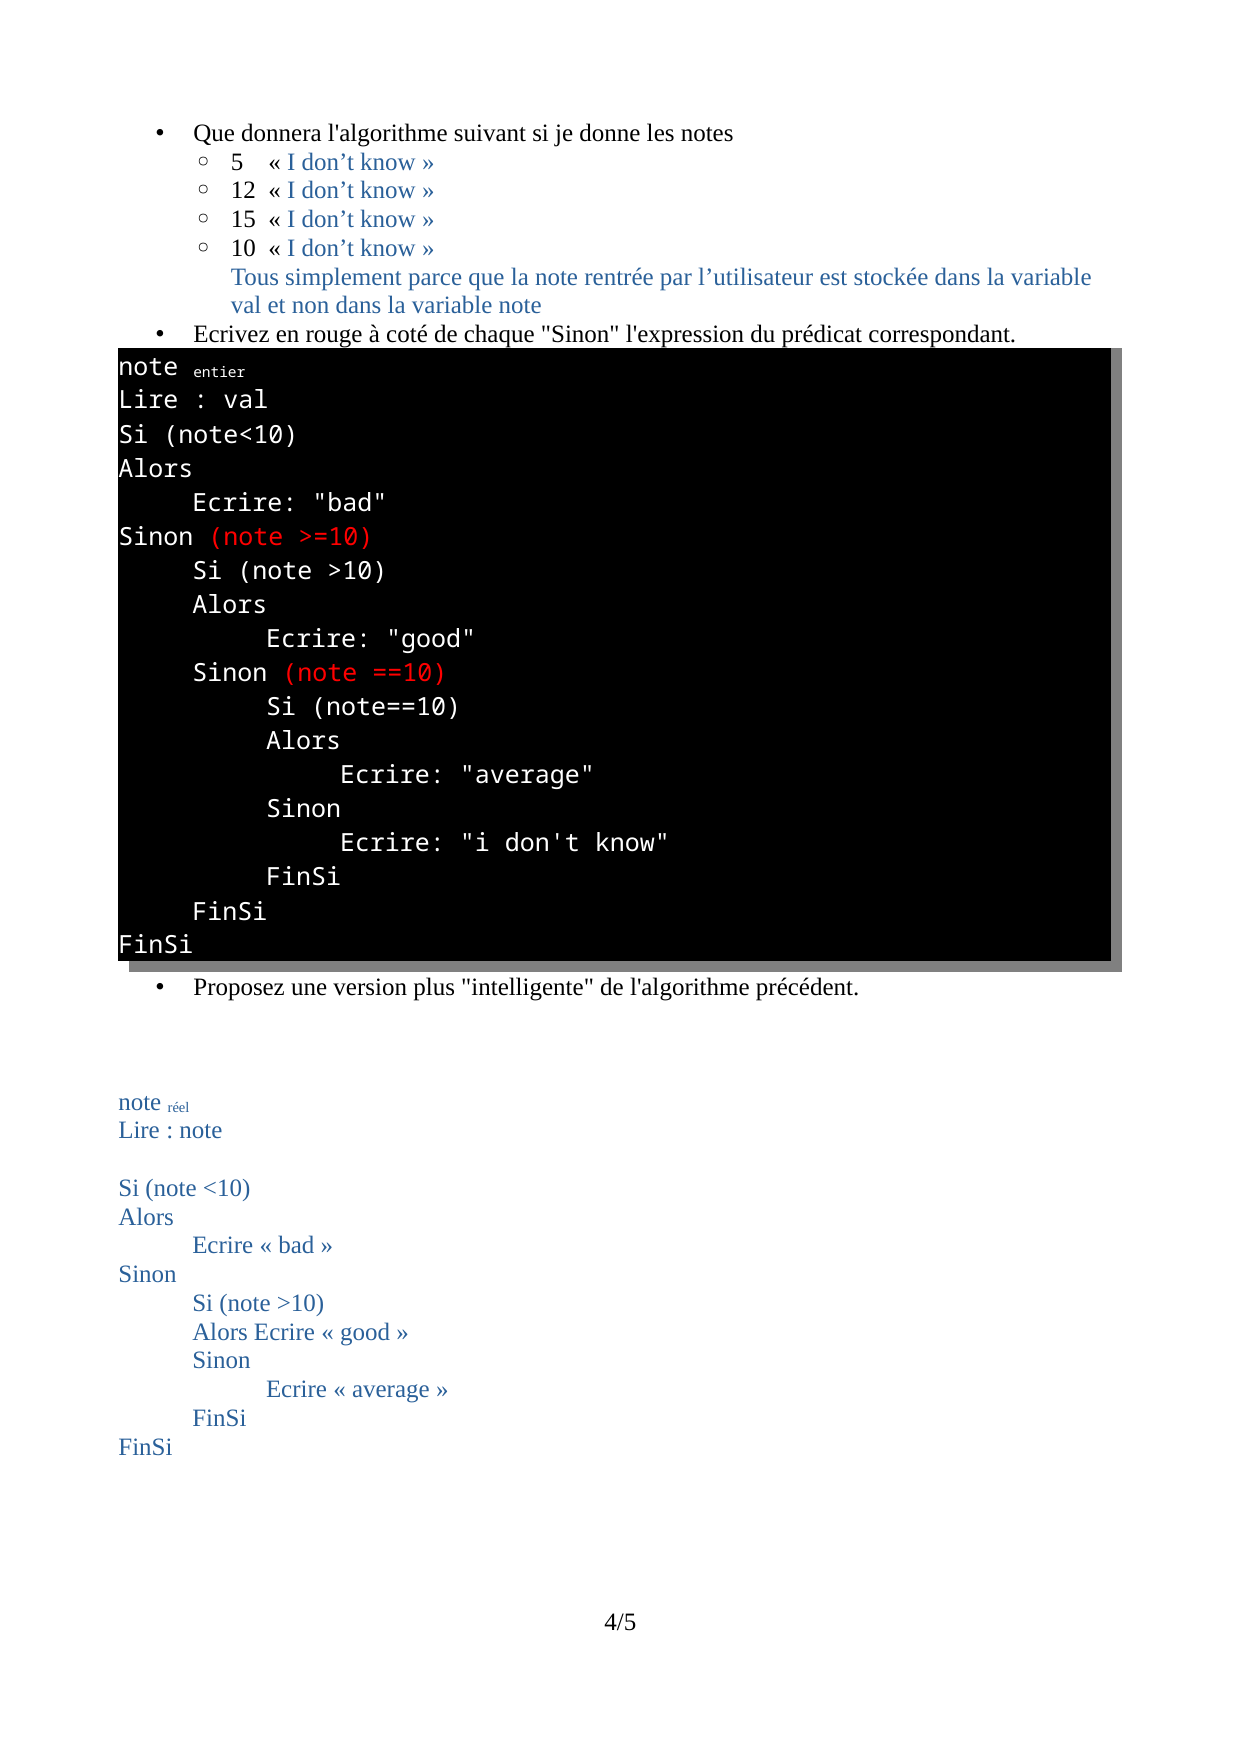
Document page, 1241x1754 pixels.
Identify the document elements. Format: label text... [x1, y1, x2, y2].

text Sinon (note ==10) [118, 655, 1111, 689]
text Ecrire « average » [118, 1374, 1122, 1403]
text FinSi [118, 1432, 1122, 1461]
text Sinon [118, 791, 1111, 825]
list 10 « I don’t know » [193, 233, 1122, 262]
text Ecrire « bad » [118, 1231, 1122, 1259]
text Si (note >10) [118, 1288, 1122, 1317]
text Si (note >10) [118, 552, 1111, 587]
text Ecrire: "average" [118, 757, 1111, 791]
text Si (note <10) [118, 1173, 1122, 1202]
text Ecrire: "bad" [118, 484, 1111, 518]
text Sinon [118, 1346, 1122, 1374]
text Ecrire: "i don't know" [118, 825, 1111, 859]
text FinSi [118, 927, 1111, 961]
text Sinon [118, 1259, 1122, 1288]
text Alors [118, 587, 1111, 621]
text Ecrire: "good" [118, 621, 1111, 655]
list Proposez une version plus "intelligente" de l'algorithme précédent. [156, 972, 1122, 1001]
text Lire : val [118, 382, 1111, 416]
text Alors [118, 723, 1111, 757]
text FinSi [118, 893, 1111, 927]
text FinSi [118, 1403, 1122, 1432]
list 12 « I don’t know » [193, 176, 1122, 204]
list 5 « I don’t know » [193, 147, 1122, 176]
list Tous simplement parce que la note rentrée par l’utilisateur est stockée dans la variable val et non dans la variable note [193, 262, 1122, 319]
list Que donnera l'algorithme suivant si je donne les notes [156, 118, 1122, 147]
list 15 « I don’t know » [193, 204, 1122, 233]
text Alors [118, 450, 1111, 484]
text note réel [118, 1087, 1122, 1116]
text Lire : note [118, 1116, 1122, 1144]
text Si (note==10) [118, 689, 1111, 723]
text Si (note<10) [118, 416, 1111, 450]
text Alors Ecrire « good » [118, 1317, 1122, 1346]
text note entier [118, 348, 1111, 382]
text Alors [118, 1202, 1122, 1231]
text FinSi [118, 859, 1111, 893]
list Ecrivez en rouge à coté de chaque "Sinon" l'expression du prédicat correspondant. [156, 319, 1122, 348]
text Sinon (note >=10) [118, 518, 1111, 552]
